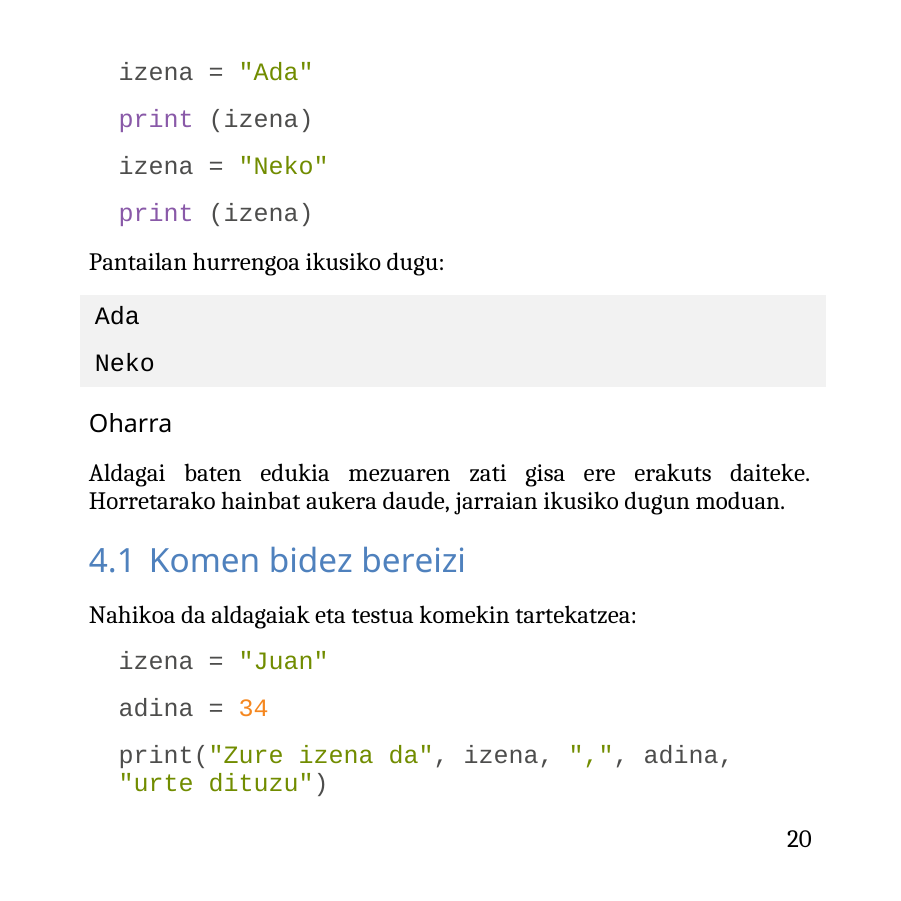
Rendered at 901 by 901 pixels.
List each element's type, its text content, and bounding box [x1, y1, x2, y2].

text print("Zure izena da", izena, ",", adina, "urte dituzu") [118, 743, 811, 799]
text Oharra [89, 406, 811, 440]
text izena = "Juan" [118, 648, 811, 677]
subtitle Komen bidez bereizi [89, 537, 811, 582]
text adina = 34 [118, 696, 811, 724]
text Nahikoa da aldagaiak eta testua komekin tartekatzea: [89, 601, 811, 630]
text Pantailan hurrengoa ikusiko dugu: [89, 247, 811, 276]
text Ada [86, 301, 820, 332]
text Aldagai baten edukia mezuaren zati gisa ere erakuts daiteke. Horretarako hainbat aukera daude, jarraian ikusiko dugun moduan. [89, 458, 811, 516]
text Neko [86, 342, 820, 381]
text izena = "Ada" [118, 59, 811, 87]
text izena = "Neko" [118, 153, 811, 182]
text print (izena) [118, 200, 811, 229]
text print (izena) [118, 106, 811, 134]
